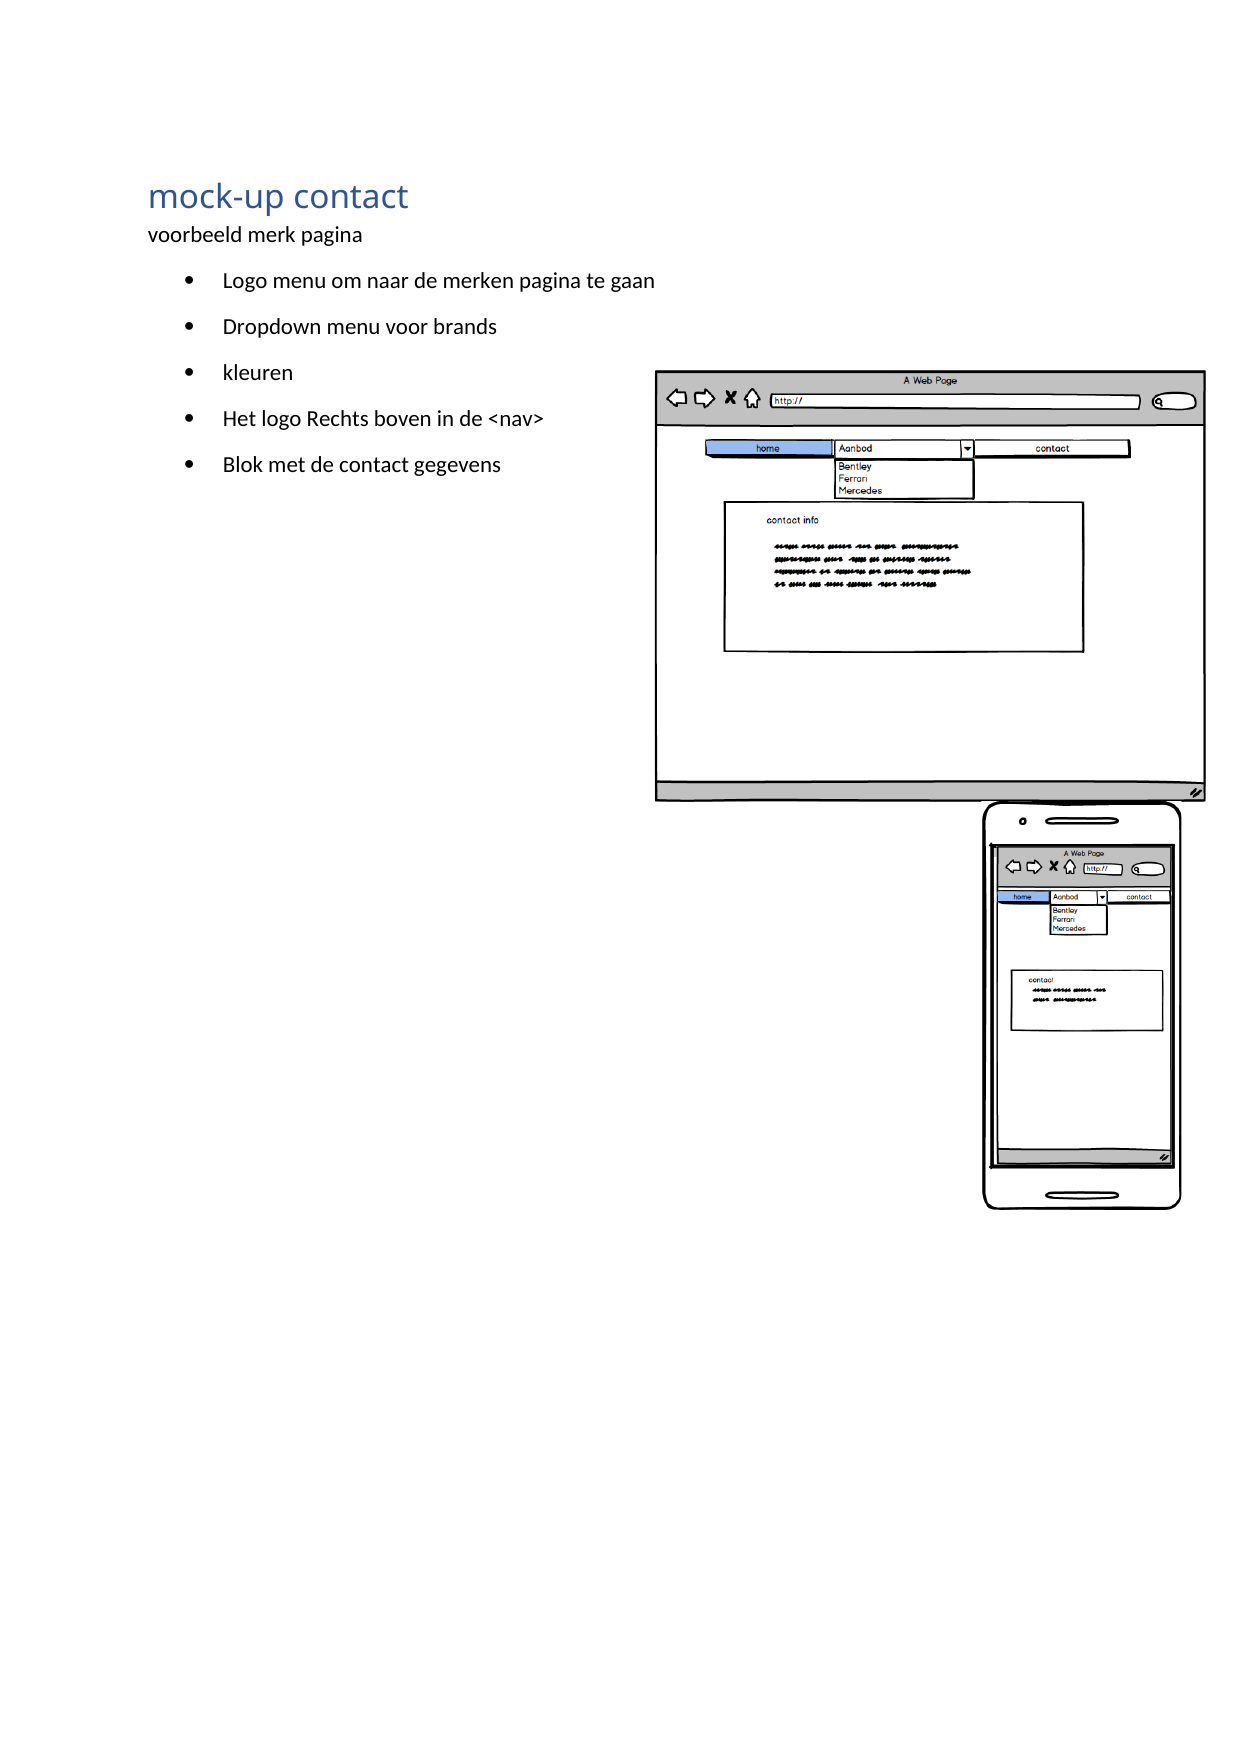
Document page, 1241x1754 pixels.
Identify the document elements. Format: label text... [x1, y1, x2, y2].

list Blok met de contact gegevens [185, 450, 654, 478]
list kleuren [185, 358, 1093, 386]
list Logo menu om naar de merken pagina te gaan [185, 266, 1093, 294]
text voorbeeld merk pagina [148, 220, 1093, 248]
subtitle mock-up contact [148, 173, 1093, 218]
list Het logo Rechts boven in de <nav> [185, 404, 654, 432]
list Dropdown menu voor brands [185, 312, 1093, 340]
